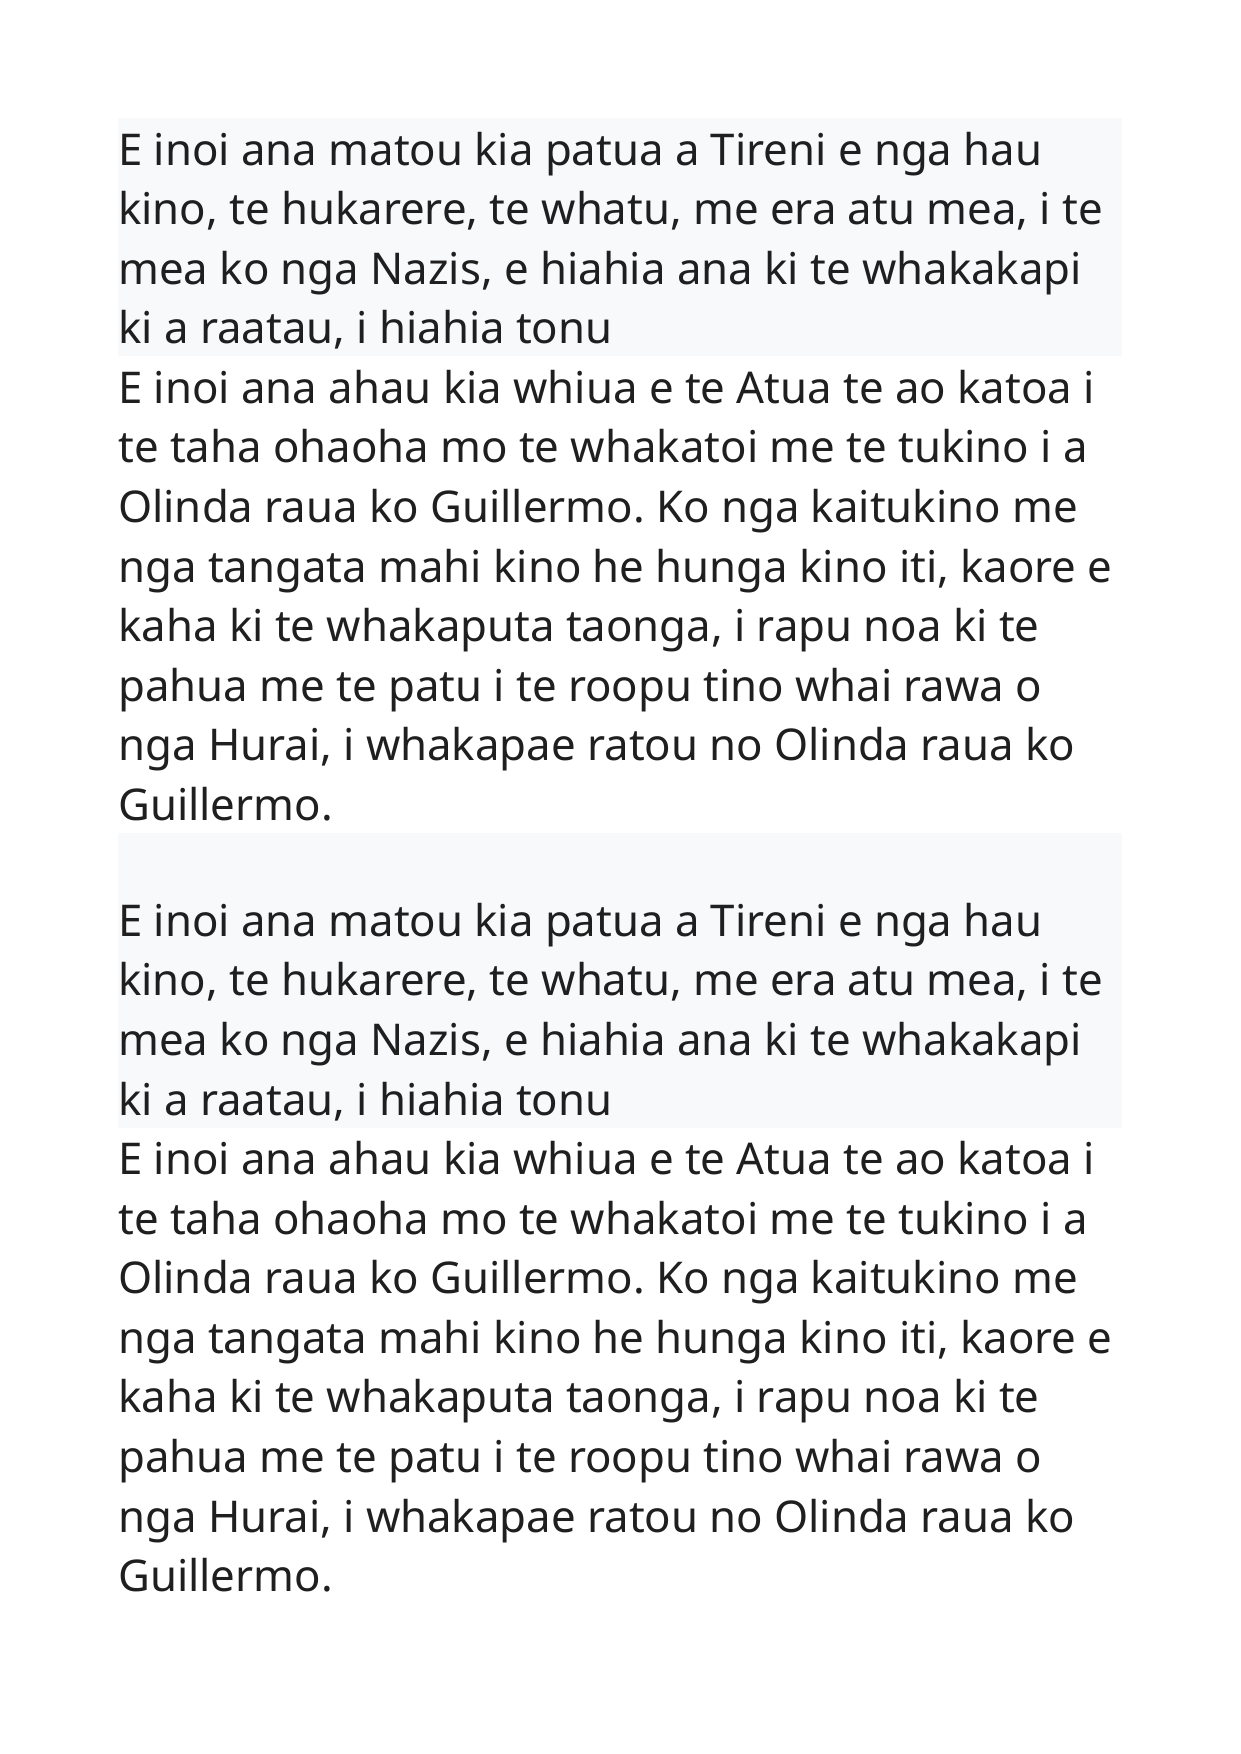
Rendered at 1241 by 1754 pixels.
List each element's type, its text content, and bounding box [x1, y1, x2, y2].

text E inoi ana matou kia patua a Tireni e nga hau kino, te hukarere, te whatu, me era atu mea, i te mea ko nga Nazis, e hiahia ana ki te whakakapi ki a raatau, i hiahia tonu [118, 889, 1122, 1128]
text E inoi ana ahau kia whiua e te Atua te ao katoa i te taha ohaoha mo te whakatoi me te tukino i a Olinda raua ko Guillermo. Ko nga kaitukino me nga tangata mahi kino he hunga kino iti, kaore e kaha ki te whakaputa taonga, i rapu noa ki te pahua me te patu i te roopu tino whai rawa o nga Hurai, i whakapae ratou no Olinda raua ko Guillermo. [118, 1128, 1122, 1604]
text E inoi ana matou kia patua a Tireni e nga hau kino, te hukarere, te whatu, me era atu mea, i te mea ko nga Nazis, e hiahia ana ki te whakakapi ki a raatau, i hiahia tonu [118, 118, 1122, 356]
text E inoi ana ahau kia whiua e te Atua te ao katoa i te taha ohaoha mo te whakatoi me te tukino i a Olinda raua ko Guillermo. Ko nga kaitukino me nga tangata mahi kino he hunga kino iti, kaore e kaha ki te whakaputa taonga, i rapu noa ki te pahua me te patu i te roopu tino whai rawa o nga Hurai, i whakapae ratou no Olinda raua ko Guillermo. [118, 356, 1122, 833]
